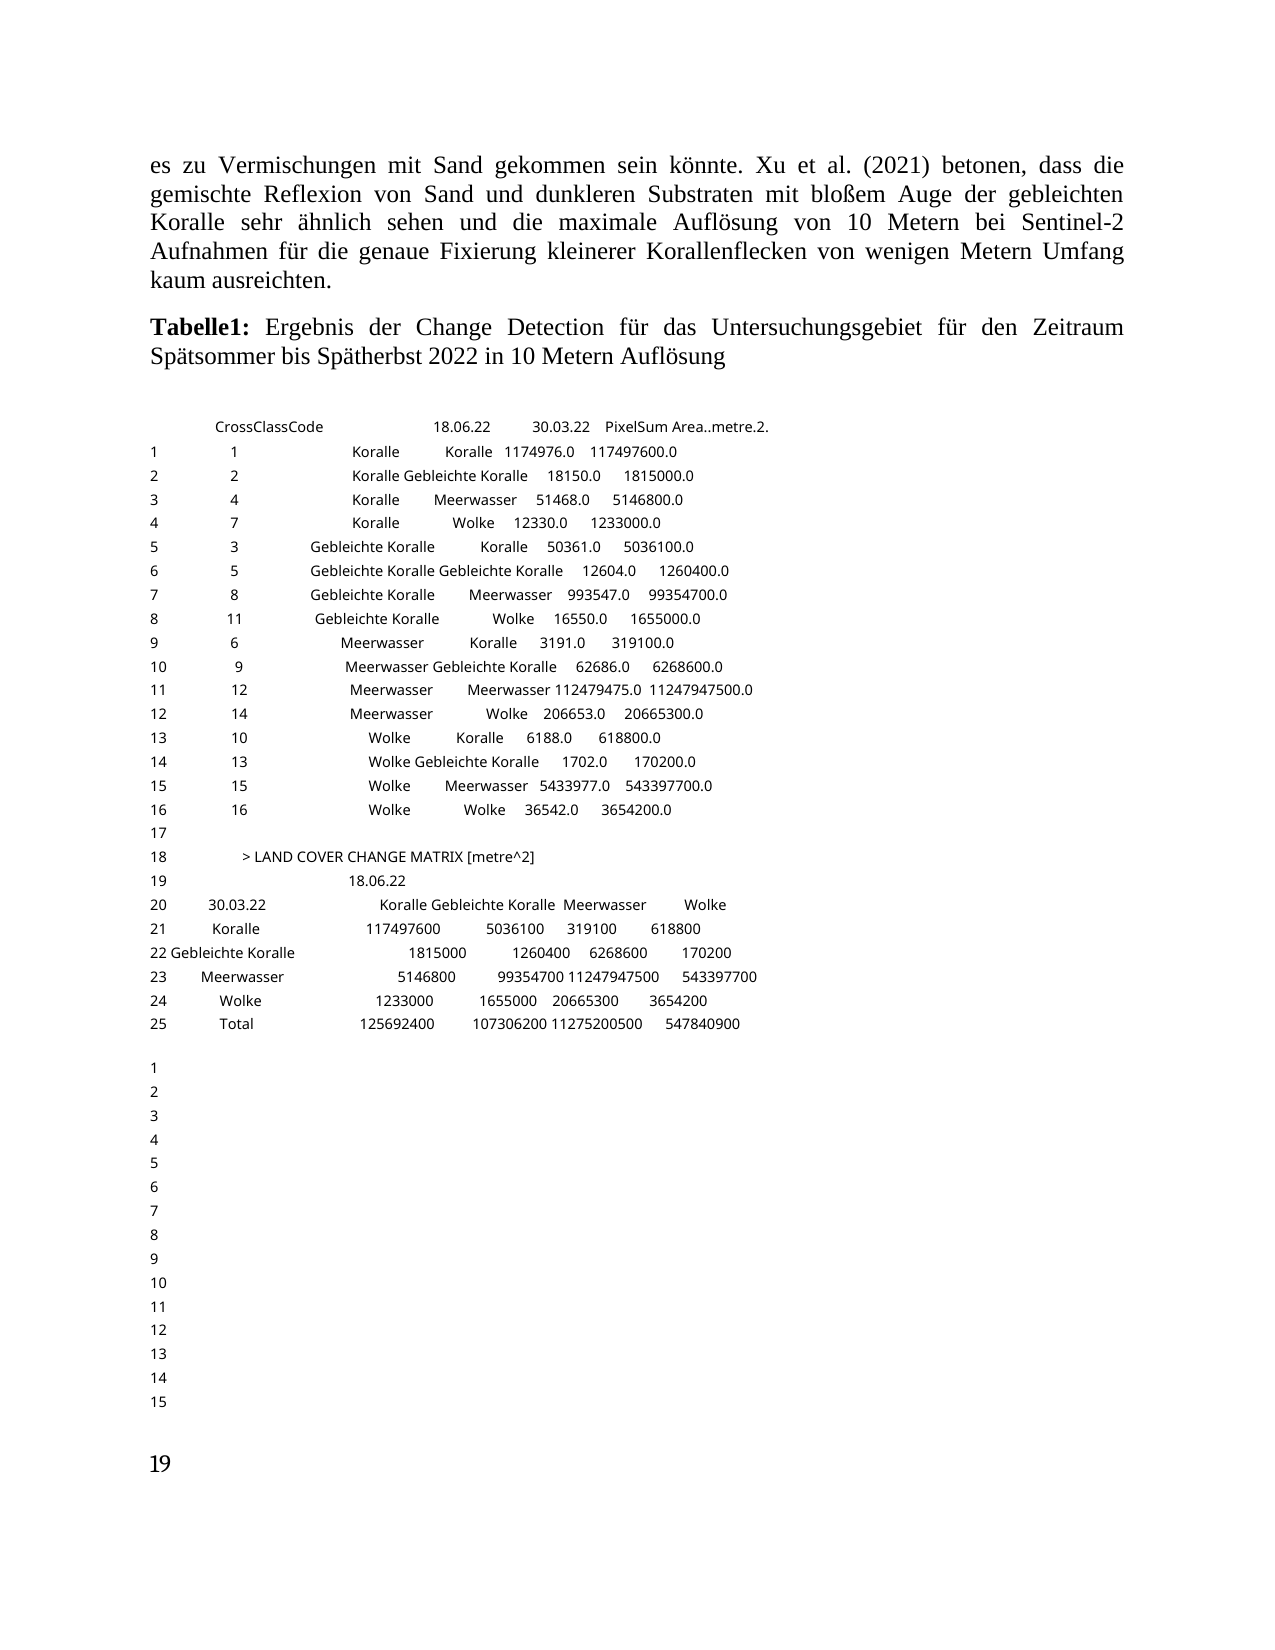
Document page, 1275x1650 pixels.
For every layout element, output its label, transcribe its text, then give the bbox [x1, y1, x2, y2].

text 15 15 Wolke Meerwasser 5433977.0 543397700.0 [150, 776, 1125, 796]
text 22 Gebleichte Koralle 1815000 1260400 6268600 170200 [150, 943, 1125, 962]
text 5 3 Gebleichte Koralle Koralle 50361.0 5036100.0 [150, 537, 1125, 557]
text 17 [150, 823, 1125, 843]
text 7 [150, 1201, 1125, 1221]
text 13 10 Wolke Koralle 6188.0 618800.0 [150, 728, 1125, 748]
text 25 Total 125692400 107306200 11275200500 547840900 [150, 1014, 1125, 1034]
text 21 Koralle 117497600 5036100 319100 618800 [150, 919, 1125, 939]
text 18 > LAND COVER CHANGE MATRIX [metre^2] [150, 847, 1125, 867]
text 14 [150, 1368, 1125, 1388]
text 12 14 Meerwasser Wolke 206653.0 20665300.0 [150, 704, 1125, 724]
text 5 [150, 1153, 1125, 1173]
text 2 [150, 1082, 1125, 1102]
text 4 [150, 1129, 1125, 1149]
text 20 30.03.22 Koralle Gebleichte Koralle Meerwasser Wolke [150, 895, 1125, 915]
text 1 1 Koralle Koralle 1174976.0 117497600.0 [150, 442, 1125, 462]
text 13 [150, 1344, 1125, 1364]
text 8 11 Gebleichte Koralle Wolke 16550.0 1655000.0 [150, 609, 1125, 628]
text 1 [150, 1058, 1125, 1078]
text 9 6 Meerwasser Koralle 3191.0 319100.0 [150, 632, 1125, 652]
text 16 16 Wolke Wolke 36542.0 3654200.0 [150, 799, 1125, 819]
text 3 [150, 1106, 1125, 1125]
text es zu Vermischungen mit Sand gekommen sein könnte. Xu et al. (2021) betonen, dass die gemischte Reflexion von Sand und dunkleren Substraten mit bloßem Auge der gebleichten Koralle sehr ähnlich sehen und die maximale Auflösung von 10 Metern bei Sentinel-2 Aufnahmen für die genaue Fixierung kleinerer Korallenflecken von wenigen Metern Umfang kaum ausreichten. [150, 150, 1125, 294]
text 9 [150, 1249, 1125, 1268]
text 15 [150, 1392, 1125, 1412]
text CrossClassCode 18.06.22 30.03.22 PixelSum Area..metre.2. [150, 417, 1125, 437]
text 2 2 Koralle Gebleichte Koralle 18150.0 1815000.0 [150, 466, 1125, 485]
text 3 4 Koralle Meerwasser 51468.0 5146800.0 [150, 489, 1125, 509]
text 12 [150, 1320, 1125, 1340]
text 24 Wolke 1233000 1655000 20665300 3654200 [150, 990, 1125, 1010]
text 10 [150, 1272, 1125, 1292]
text 11 12 Meerwasser Meerwasser 112479475.0 11247947500.0 [150, 680, 1125, 700]
text 6 5 Gebleichte Koralle Gebleichte Koralle 12604.0 1260400.0 [150, 561, 1125, 581]
text 10 9 Meerwasser Gebleichte Koralle 62686.0 6268600.0 [150, 656, 1125, 676]
text 19 18.06.22 [150, 871, 1125, 891]
text Tabelle1: Ergebnis der Change Detection für das Untersuchungsgebiet für den Zeitraum Spätsommer bis Spätherbst 2022 in 10 Metern Auflösung [150, 312, 1125, 370]
text 11 [150, 1296, 1125, 1316]
text 7 8 Gebleichte Koralle Meerwasser 993547.0 99354700.0 [150, 585, 1125, 605]
text 6 [150, 1177, 1125, 1197]
text 4 7 Koralle Wolke 12330.0 1233000.0 [150, 513, 1125, 533]
text 14 13 Wolke Gebleichte Koralle 1702.0 170200.0 [150, 752, 1125, 772]
text 8 [150, 1225, 1125, 1245]
text 23 Meerwasser 5146800 99354700 11247947500 543397700 [150, 966, 1125, 986]
